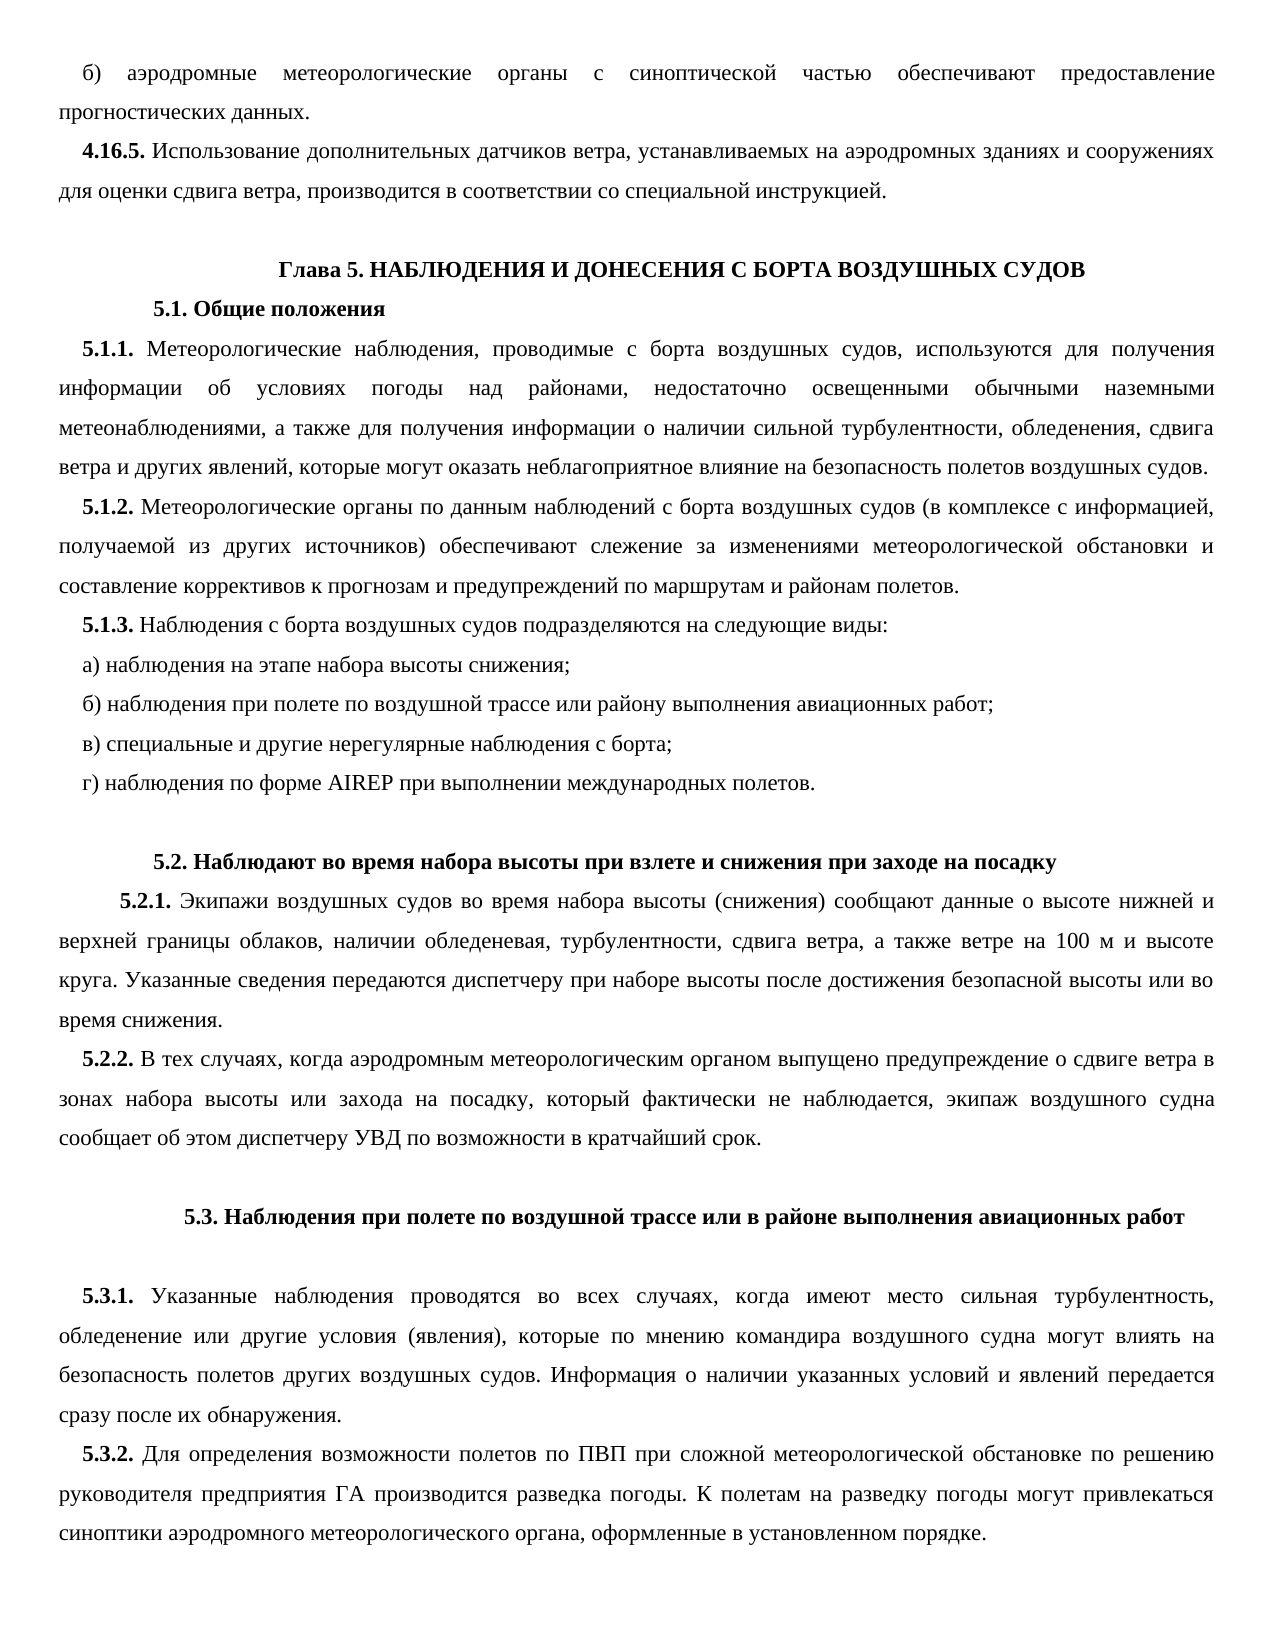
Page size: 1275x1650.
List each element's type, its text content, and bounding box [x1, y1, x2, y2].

text 5.2. Наблюдают во время набора высоты при взлете и снижения при заходе на посадку [58, 848, 1216, 874]
text г) наблюдения по форме AIREP при выполнении международных полетов. [58, 769, 1216, 796]
text б) наблюдения при полете по воздушной трассе или району выполнения авиационных работ; [58, 690, 1216, 717]
text 5.1.1. Метеорологические наблюдения, проводимые с борта воздушных судов, используются для получения информации об условиях погоды над районами, недостаточно освещенными обычными наземными метеонаблюдениями, а также для получения информации о наличии сильной турбулентности, обледенения, сдвига ветра и других явлений, которые могут оказать неблагоприятное влияние на безопасность полетов воздушных судов. [58, 335, 1216, 480]
text 5.3. Наблюдения при полете по воздушной трассе или в районе выполнения авиационных работ [58, 1203, 1216, 1230]
text 5.2.2. В тех случаях, когда аэродромным метеорологическим органом выпущено предупреждение о сдвиге ветра в зонах набора высоты или захода на посадку, который фактически не наблюдается, экипаж воздушного судна сообщает об этом диспетчеру УВД по возможности в кратчайший срок. [58, 1046, 1216, 1151]
text 4.16.5. Использование дополнительных датчиков ветра, устанавливаемых на аэродромных зданиях и сооружениях для оценки сдвига ветра, производится в соответствии со специальной инструкцией. [58, 137, 1216, 203]
text 5.1. Общие положения [58, 295, 1216, 322]
text 5.3.1. Указанные наблюдения проводятся во всех случаях, когда имеют место сильная турбулентность, обледенение или другие условия (явления), которые по мнению командира воздушного судна могут влиять на безопасность полетов других воздушных судов. Информация о наличии указанных условий и явлений передается сразу после их обнаружения. [58, 1282, 1216, 1427]
text 5.1.2. Метеорологические органы по данным наблюдений с борта воздушных судов (в комплексе с информацией, получаемой из других источников) обеспечивают слежение за изменениями метеорологической обстановки и составление коррективов к прогнозам и предупреждений по маршрутам и районам полетов. [58, 493, 1216, 598]
text Глава 5. НАБЛЮДЕНИЯ И ДОНЕСЕНИЯ С БОРТА ВОЗДУШНЫХ СУДОВ [58, 256, 1216, 282]
text 5.3.2. Для определения возможности полетов по ПВП при сложной метеорологической обстановке по решению руководителя предприятия ГА производится разведка погоды. К полетам на разведку погоды могут привлекаться синоптики аэродромного метеорологического органа, оформленные в установленном порядке. [58, 1440, 1216, 1546]
text а) наблюдения на этапе набора высоты снижения; [58, 651, 1216, 677]
text б) аэродромные метеорологические органы с синоптической частью обеспечивают предоставление прогностических данных. [58, 58, 1216, 124]
text 5.1.3. Наблюдения с борта воздушных судов подразделяются на следующие виды: [58, 611, 1216, 638]
text в) специальные и другие нерегулярные наблюдения с борта; [58, 730, 1216, 756]
text 5.2.1. Экипажи воздушных судов во время набора высоты (снижения) сообщают данные о высоте нижней и верхней границы облаков, наличии обледеневая, турбулентности, сдвига ветра, а также ветре на 100 м и высоте круга. Указанные сведения передаются диспетчеру при наборе высоты после достижения безопасной высоты или во время снижения. [58, 888, 1216, 1032]
